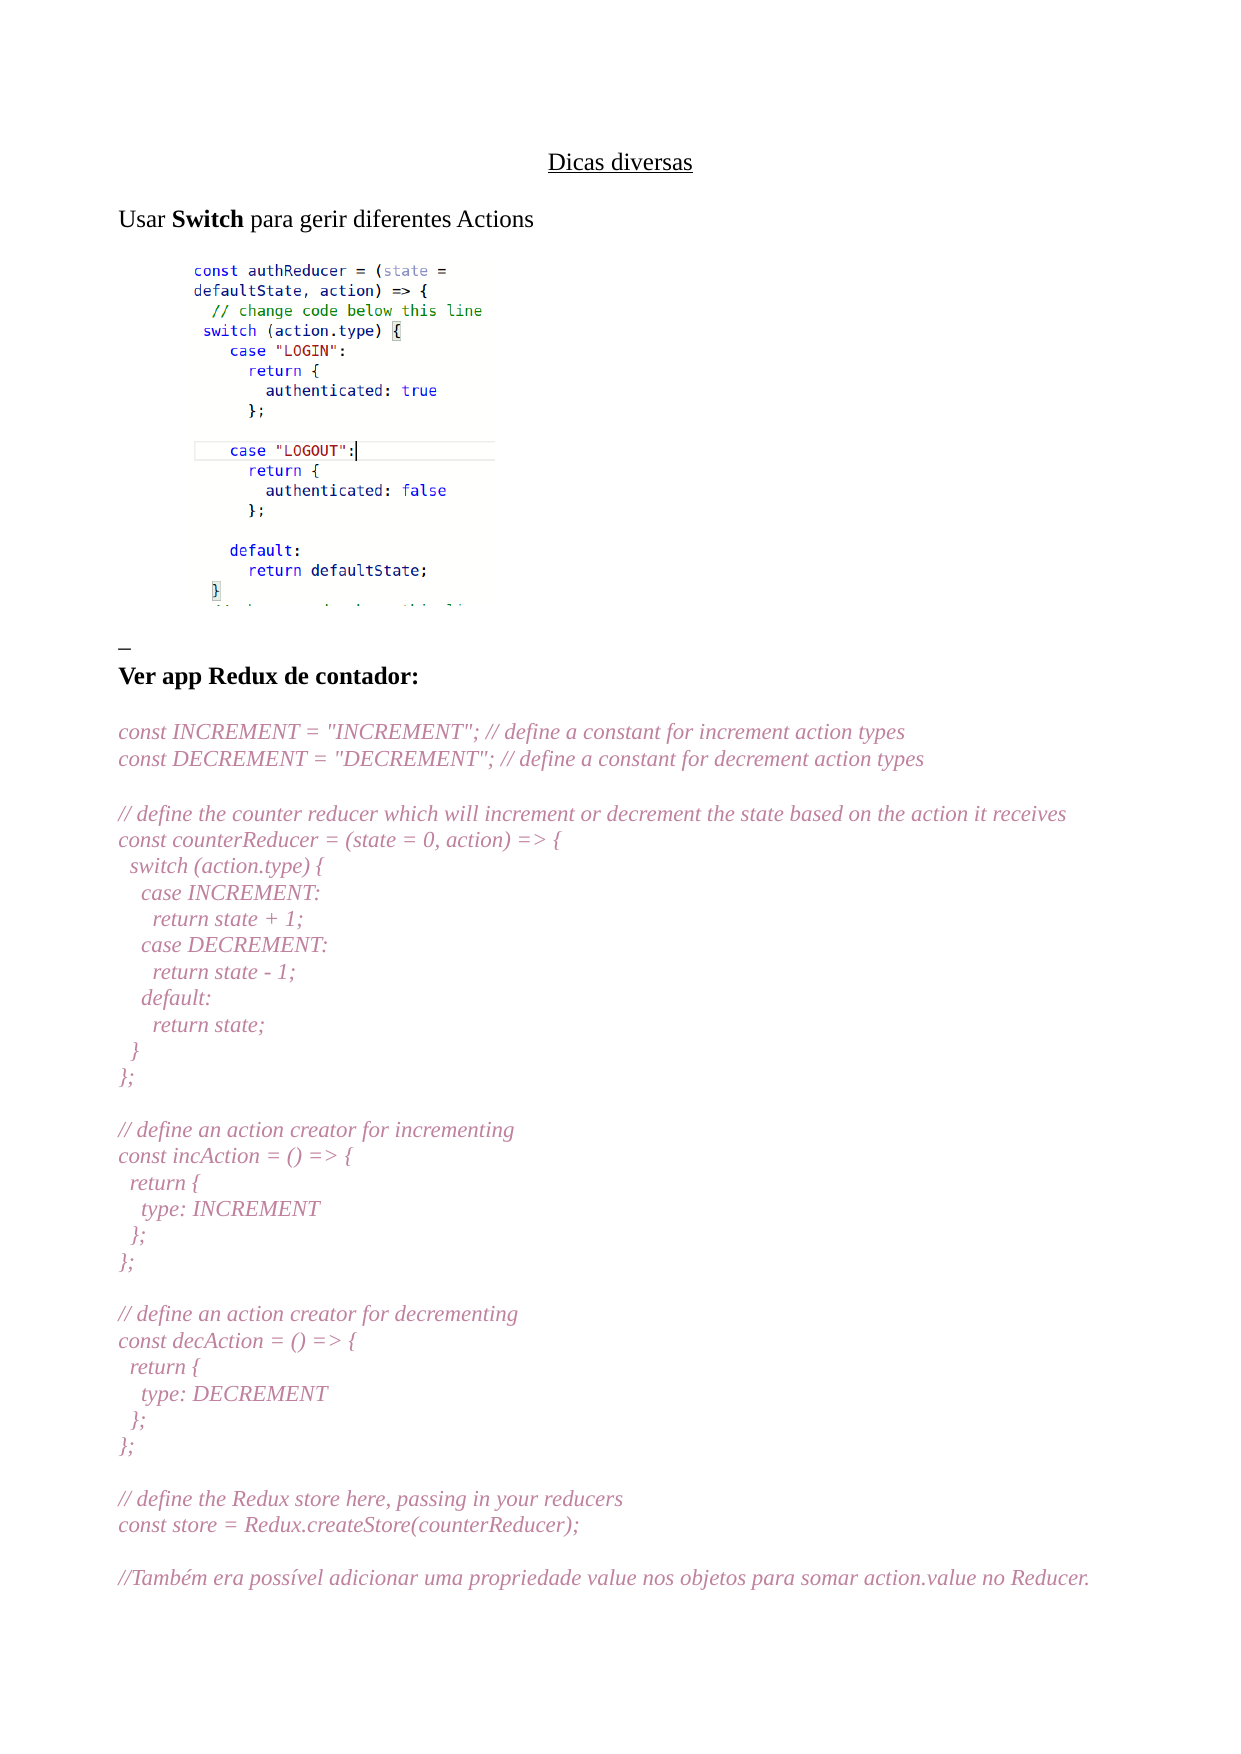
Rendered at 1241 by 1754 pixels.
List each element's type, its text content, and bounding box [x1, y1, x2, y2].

text }; [118, 1063, 1122, 1090]
text }; [118, 1221, 1122, 1248]
text return { [118, 1169, 1122, 1195]
text return state + 1; [118, 905, 1122, 932]
text }; [118, 1432, 1122, 1459]
text Usar Switch para gerir diferentes Actions [118, 204, 1122, 233]
text //Também era possível adicionar uma propriedade value nos objetos para somar action.value no Reducer. [118, 1564, 1122, 1590]
text return state; [118, 1011, 1122, 1037]
picture [186, 259, 495, 606]
text Dicas diversas [118, 147, 1122, 176]
text – [118, 632, 1122, 661]
text case INCREMENT: [118, 879, 1122, 905]
text const counterReducer = (state = 0, action) => { [118, 826, 1122, 852]
text }; [118, 1406, 1122, 1432]
text switch (action.type) { [118, 852, 1122, 879]
text Ver app Redux de contador: [118, 661, 1122, 689]
text const decAction = () => { [118, 1327, 1122, 1353]
text // define an action creator for decrementing [118, 1301, 1122, 1327]
text default: [118, 984, 1122, 1011]
text case DECREMENT: [118, 932, 1122, 958]
text // define the Redux store here, passing in your reducers [118, 1485, 1122, 1511]
text } [118, 1037, 1122, 1063]
text return state - 1; [118, 958, 1122, 984]
text // define the counter reducer which will increment or decrement the state based on the action it receives [118, 800, 1122, 826]
text return { [118, 1353, 1122, 1379]
text const DECREMENT = "DECREMENT"; // define a constant for decrement action types [118, 745, 1122, 771]
text const INCREMENT = "INCREMENT"; // define a constant for increment action types [118, 718, 1122, 745]
text type: INCREMENT [118, 1195, 1122, 1221]
text const store = Redux.createStore(counterReducer); [118, 1511, 1122, 1538]
text }; [118, 1248, 1122, 1274]
text type: DECREMENT [118, 1379, 1122, 1406]
text const incAction = () => { [118, 1142, 1122, 1169]
text // define an action creator for incrementing [118, 1116, 1122, 1142]
